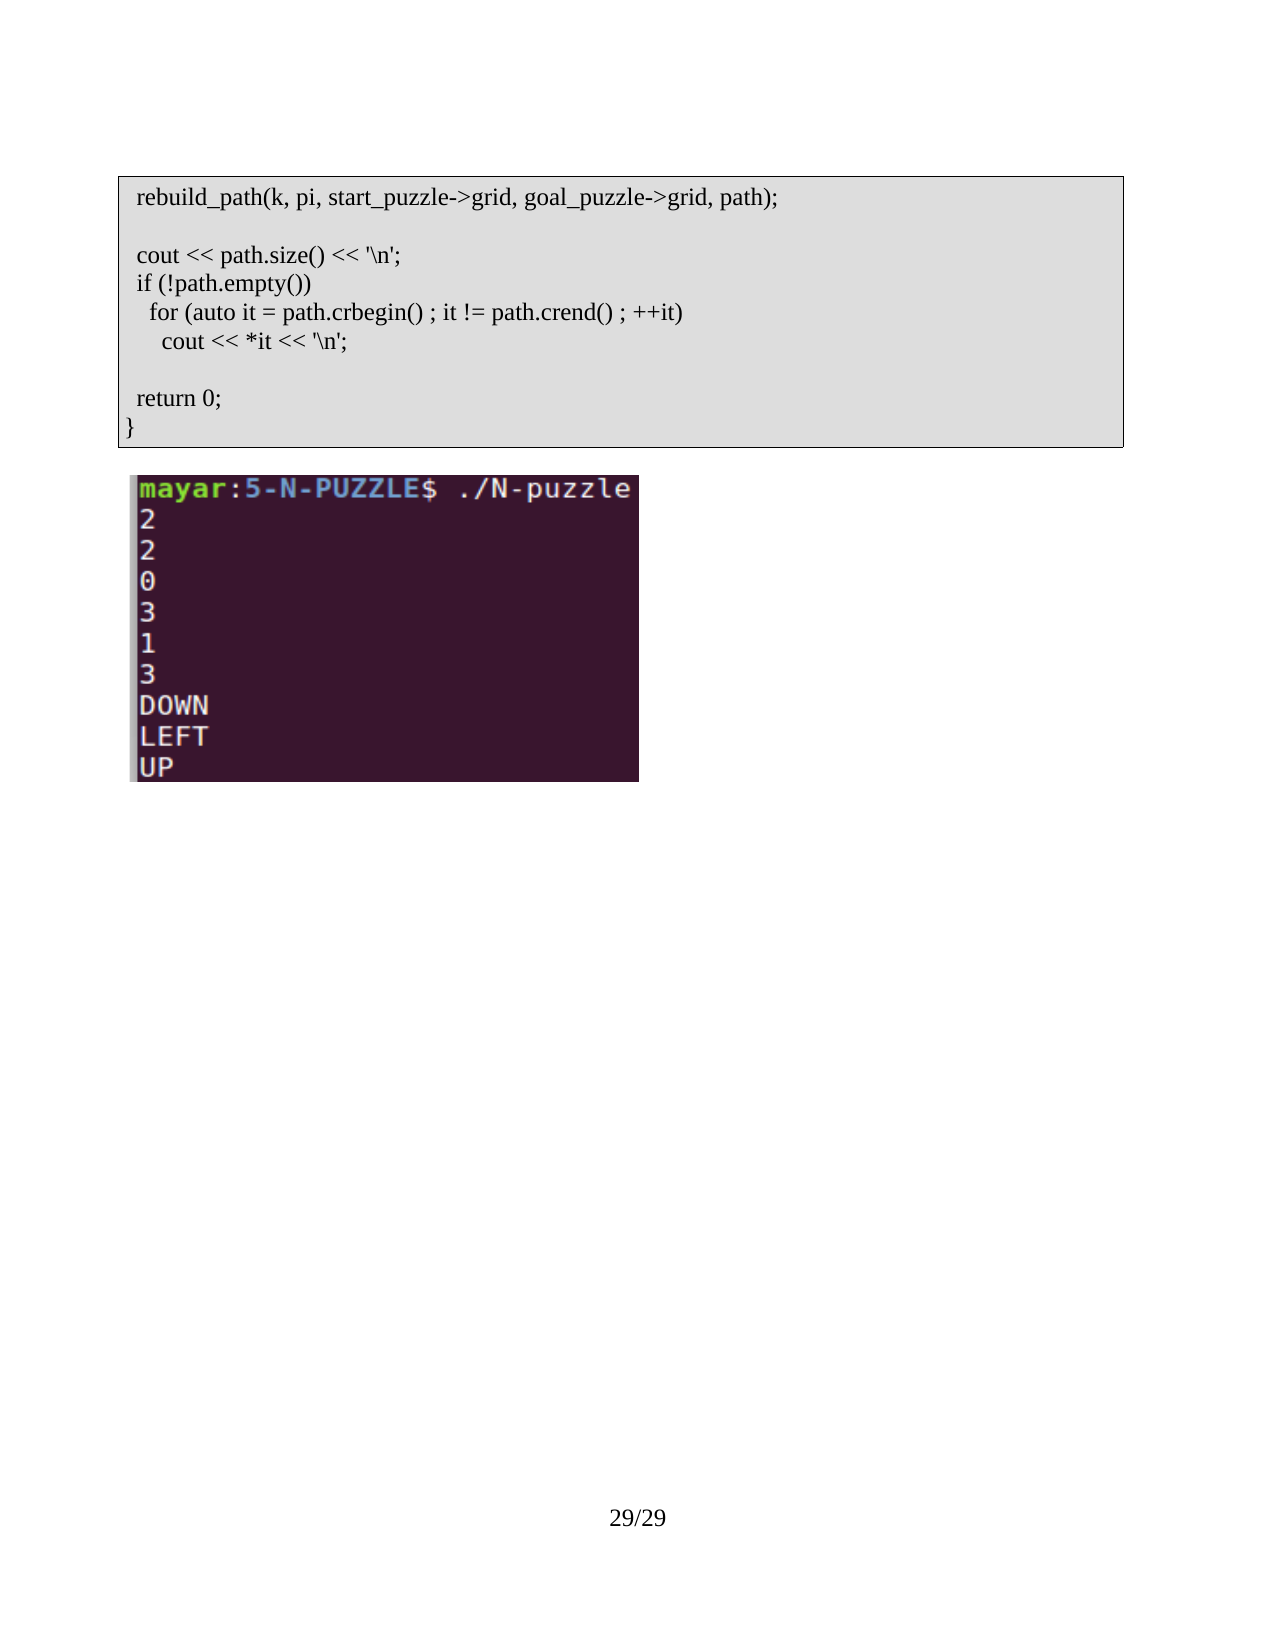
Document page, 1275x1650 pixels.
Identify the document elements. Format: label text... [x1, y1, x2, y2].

table_cell rebuild_path(k, pi, start_puzzle->grid, goal_puzzle->grid, path); cout << path.size() << '\n'; if (!path.empty()) for (auto it = path.crbegin() ; it != path.crend() ; ++it) cout << *it << '\n'; return 0; } [119, 177, 1123, 447]
picture [129, 475, 639, 782]
